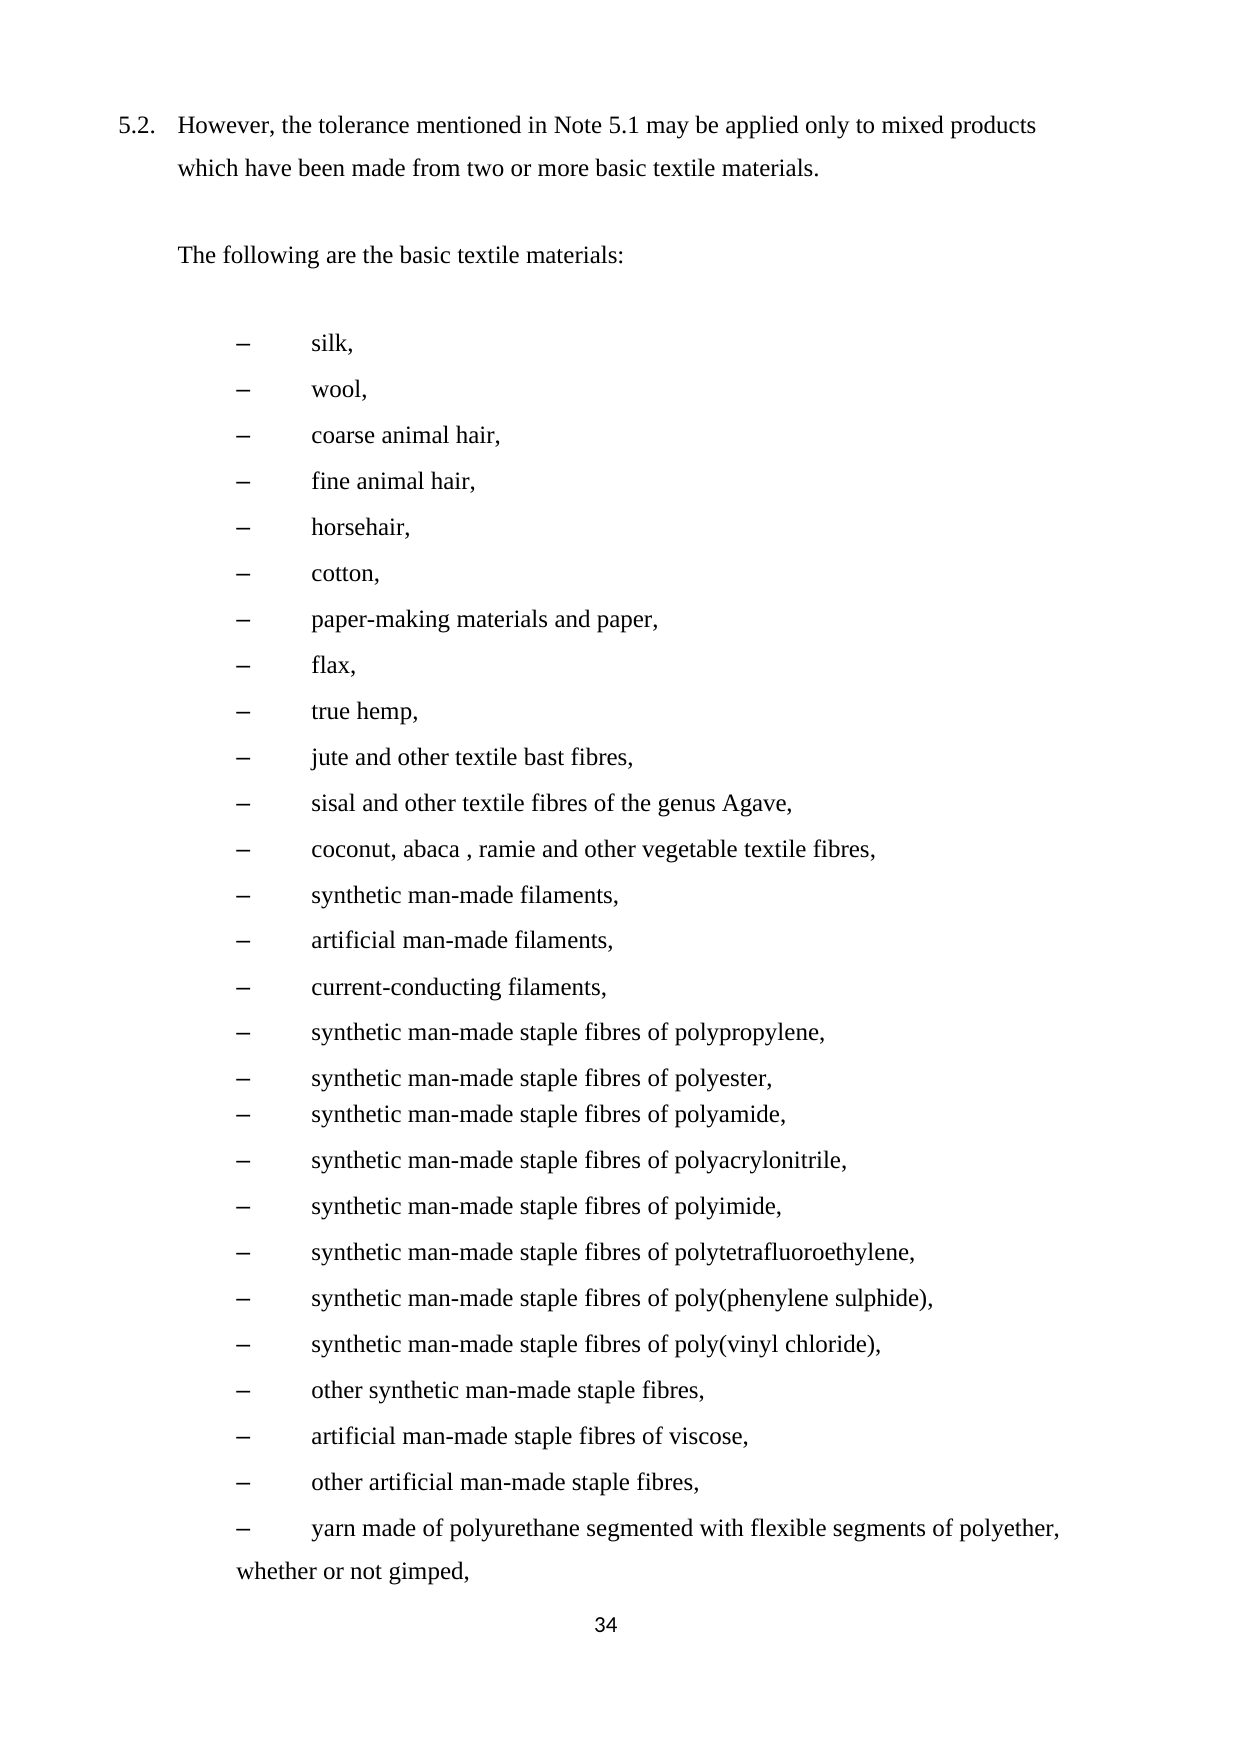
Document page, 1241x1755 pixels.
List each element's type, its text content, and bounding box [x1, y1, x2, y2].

list synthetic man-made staple fibres of poly(phenylene sulphide), [236, 1283, 1105, 1312]
list However, the tolerance mentioned in Note 5.1 may be applied only to mixed products which have been made from two or more basic textile materials. [118, 110, 1093, 182]
list jute and other textile bast fibres, [236, 742, 1105, 771]
list wool, [236, 374, 1105, 403]
list current-conducting filaments, [236, 971, 1105, 1000]
list synthetic man-made staple fibres of polyacrylonitrile, [236, 1145, 1105, 1174]
list synthetic man-made staple fibres of polypropylene, [236, 1017, 1105, 1046]
list coarse animal hair, [236, 420, 1105, 449]
list silk, [236, 328, 1105, 357]
list synthetic man-made staple fibres of polyester, [236, 1063, 1105, 1092]
list other synthetic man-made staple fibres, [236, 1375, 1105, 1404]
list flax, [236, 650, 1105, 679]
list synthetic man-made staple fibres of poly(vinyl chloride), [236, 1329, 1105, 1358]
list cotton, [236, 558, 1105, 587]
list artificial man-made staple fibres of viscose, [236, 1421, 1105, 1450]
text The following are the basic textile materials: [177, 240, 1105, 269]
list horsehair, [236, 512, 1105, 541]
list fine animal hair, [236, 466, 1105, 495]
list coconut, abaca , ramie and other vegetable textile fibres, [236, 833, 1105, 862]
list true hemp, [236, 696, 1105, 725]
list other artificial man-made staple fibres, [236, 1467, 1105, 1496]
list synthetic man-made staple fibres of polytetrafluoroethylene, [236, 1237, 1105, 1266]
list sisal and other textile fibres of the genus Agave, [236, 788, 1105, 817]
list yarn made of polyurethane segmented with flexible segments of polyether, whether or not gimped, [236, 1513, 1105, 1585]
list synthetic man-made staple fibres of polyamide, [236, 1099, 1105, 1128]
list synthetic man-made staple fibres of polyimide, [236, 1191, 1105, 1220]
list synthetic man-made filaments, [236, 879, 1105, 908]
list artificial man-made filaments, [236, 925, 1105, 954]
list paper-making materials and paper, [236, 604, 1105, 633]
